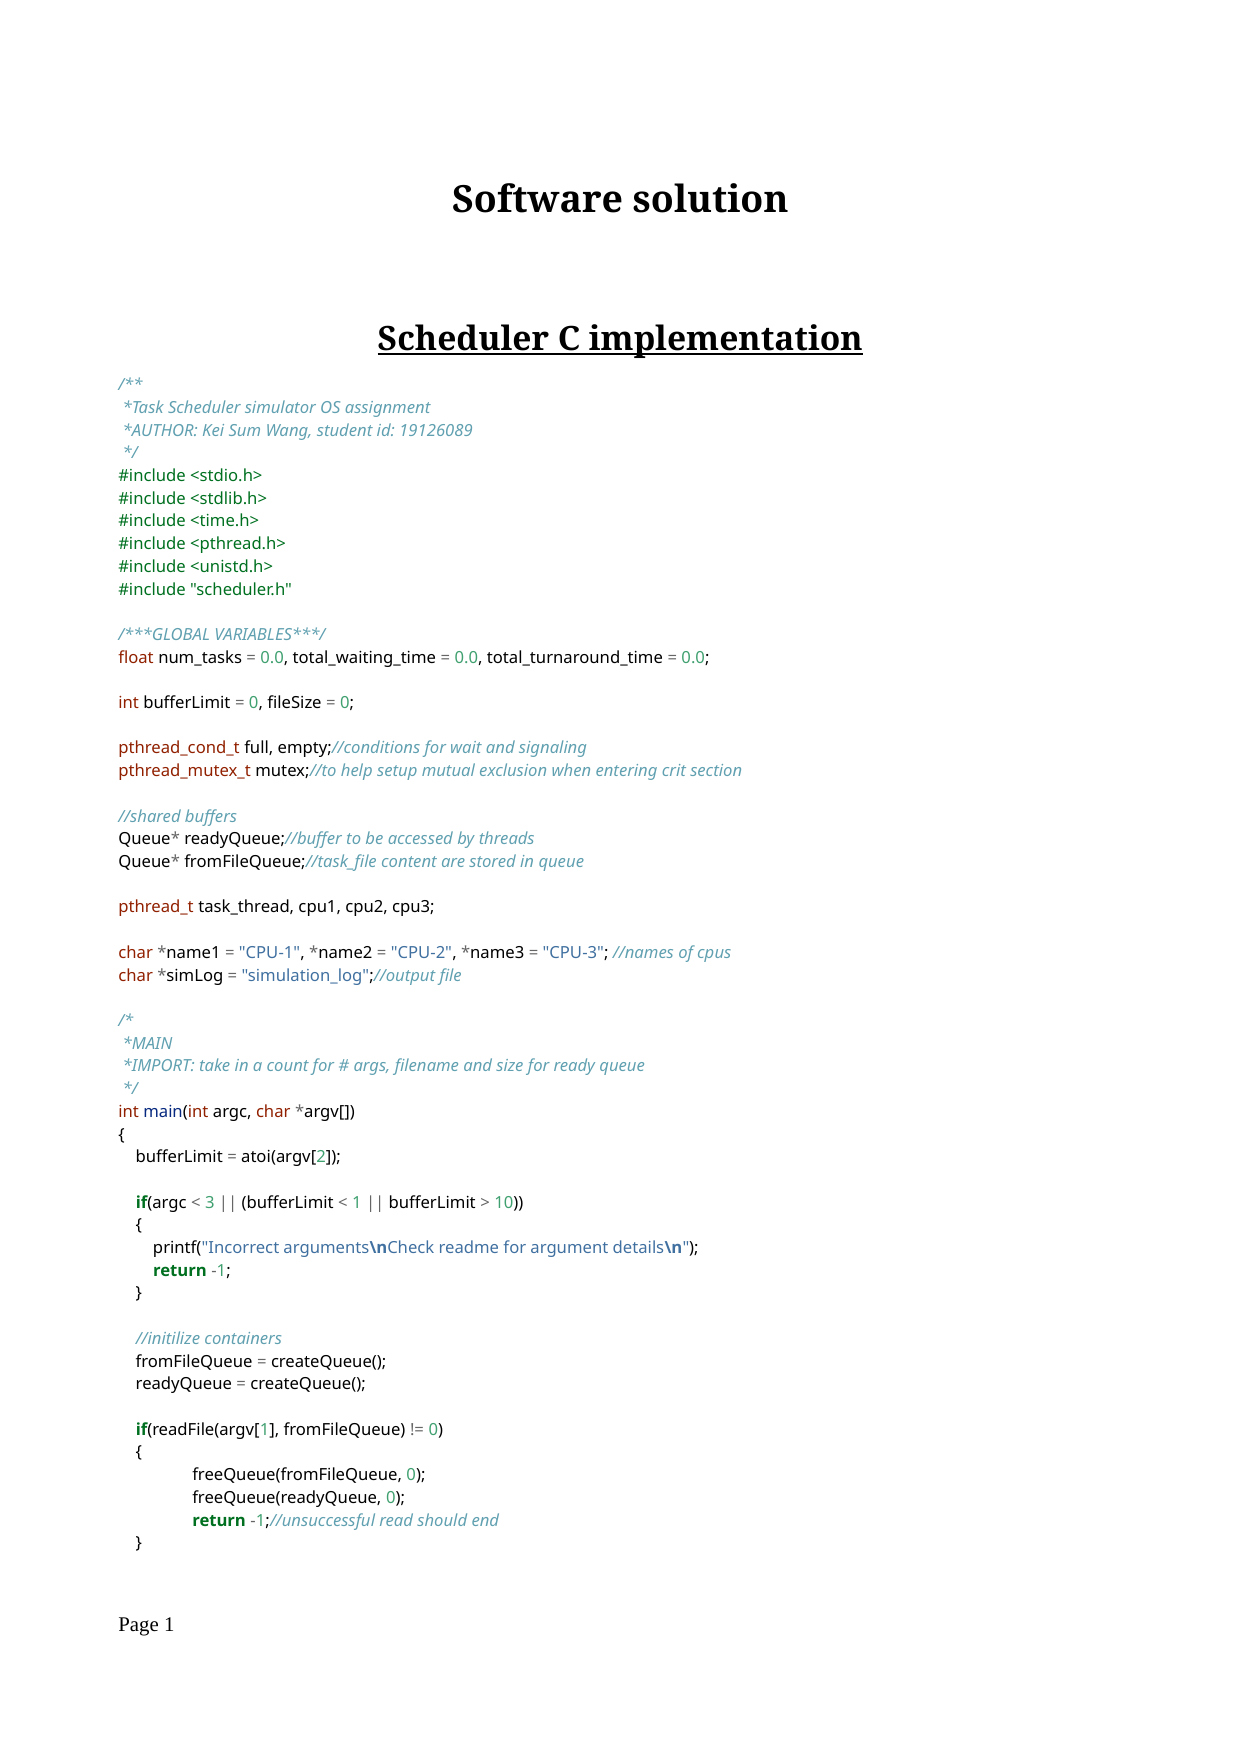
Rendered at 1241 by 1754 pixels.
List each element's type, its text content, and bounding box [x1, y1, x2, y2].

text { [118, 1440, 1122, 1463]
text char *simLog = "simulation_log";//output file [118, 963, 1122, 986]
text char *name1 = "CPU-1", *name2 = "CPU-2", *name3 = "CPU-3"; //names of cpus [118, 940, 1122, 963]
text pthread_mutex_t mutex;//to help setup mutual exclusion when entering crit section [118, 759, 1122, 781]
text *MAIN [118, 1031, 1122, 1054]
text Queue* readyQueue;//buffer to be accessed by threads [118, 827, 1122, 849]
text freeQueue(readyQueue, 0); [118, 1485, 1122, 1508]
text return -1; [118, 1258, 1122, 1281]
text /***GLOBAL VARIABLES***/ [118, 622, 1122, 645]
text #include "scheduler.h" [118, 577, 1122, 600]
text fromFileQueue = createQueue(); [118, 1349, 1122, 1372]
text } [118, 1531, 1122, 1553]
text #include <stdio.h> [118, 463, 1122, 486]
text #include <time.h> [118, 509, 1122, 532]
text //shared buffers [118, 804, 1122, 827]
text float num_tasks = 0.0, total_waiting_time = 0.0, total_turnaround_time = 0.0; [118, 645, 1122, 668]
text #include <pthread.h> [118, 532, 1122, 554]
text { [118, 1213, 1122, 1236]
text if(readFile(argv[1], fromFileQueue) != 0) [118, 1417, 1122, 1440]
text pthread_cond_t full, empty;//conditions for wait and signaling [118, 736, 1122, 759]
text pthread_t task_thread, cpu1, cpu2, cpu3; [118, 895, 1122, 918]
text *IMPORT: take in a count for # args, filename and size for ready queue [118, 1054, 1122, 1077]
text *Task Scheduler simulator OS assignment [118, 395, 1122, 418]
text return -1;//unsuccessful read should end [118, 1508, 1122, 1531]
text //initilize containers [118, 1326, 1122, 1349]
text */ [118, 1077, 1122, 1099]
subtitle Software solution [118, 173, 1122, 224]
text Queue* fromFileQueue;//task_file content are stored in queue [118, 849, 1122, 872]
text /** [118, 373, 1122, 395]
text #include <stdlib.h> [118, 486, 1122, 509]
text readyQueue = createQueue(); [118, 1372, 1122, 1394]
text #include <unistd.h> [118, 554, 1122, 577]
text /* [118, 1008, 1122, 1031]
text } [118, 1281, 1122, 1304]
text bufferLimit = atoi(argv[2]); [118, 1145, 1122, 1167]
text freeQueue(fromFileQueue, 0); [118, 1463, 1122, 1485]
text */ [118, 441, 1122, 463]
subtitle Scheduler C implementation [118, 314, 1122, 360]
text { [118, 1122, 1122, 1145]
text int main(int argc, char *argv[]) [118, 1099, 1122, 1122]
text *AUTHOR: Kei Sum Wang, student id: 19126089 [118, 418, 1122, 441]
text printf("Incorrect arguments\nCheck readme for argument details\n"); [118, 1236, 1122, 1258]
text if(argc < 3 || (bufferLimit < 1 || bufferLimit > 10)) [118, 1190, 1122, 1213]
text int bufferLimit = 0, fileSize = 0; [118, 691, 1122, 713]
